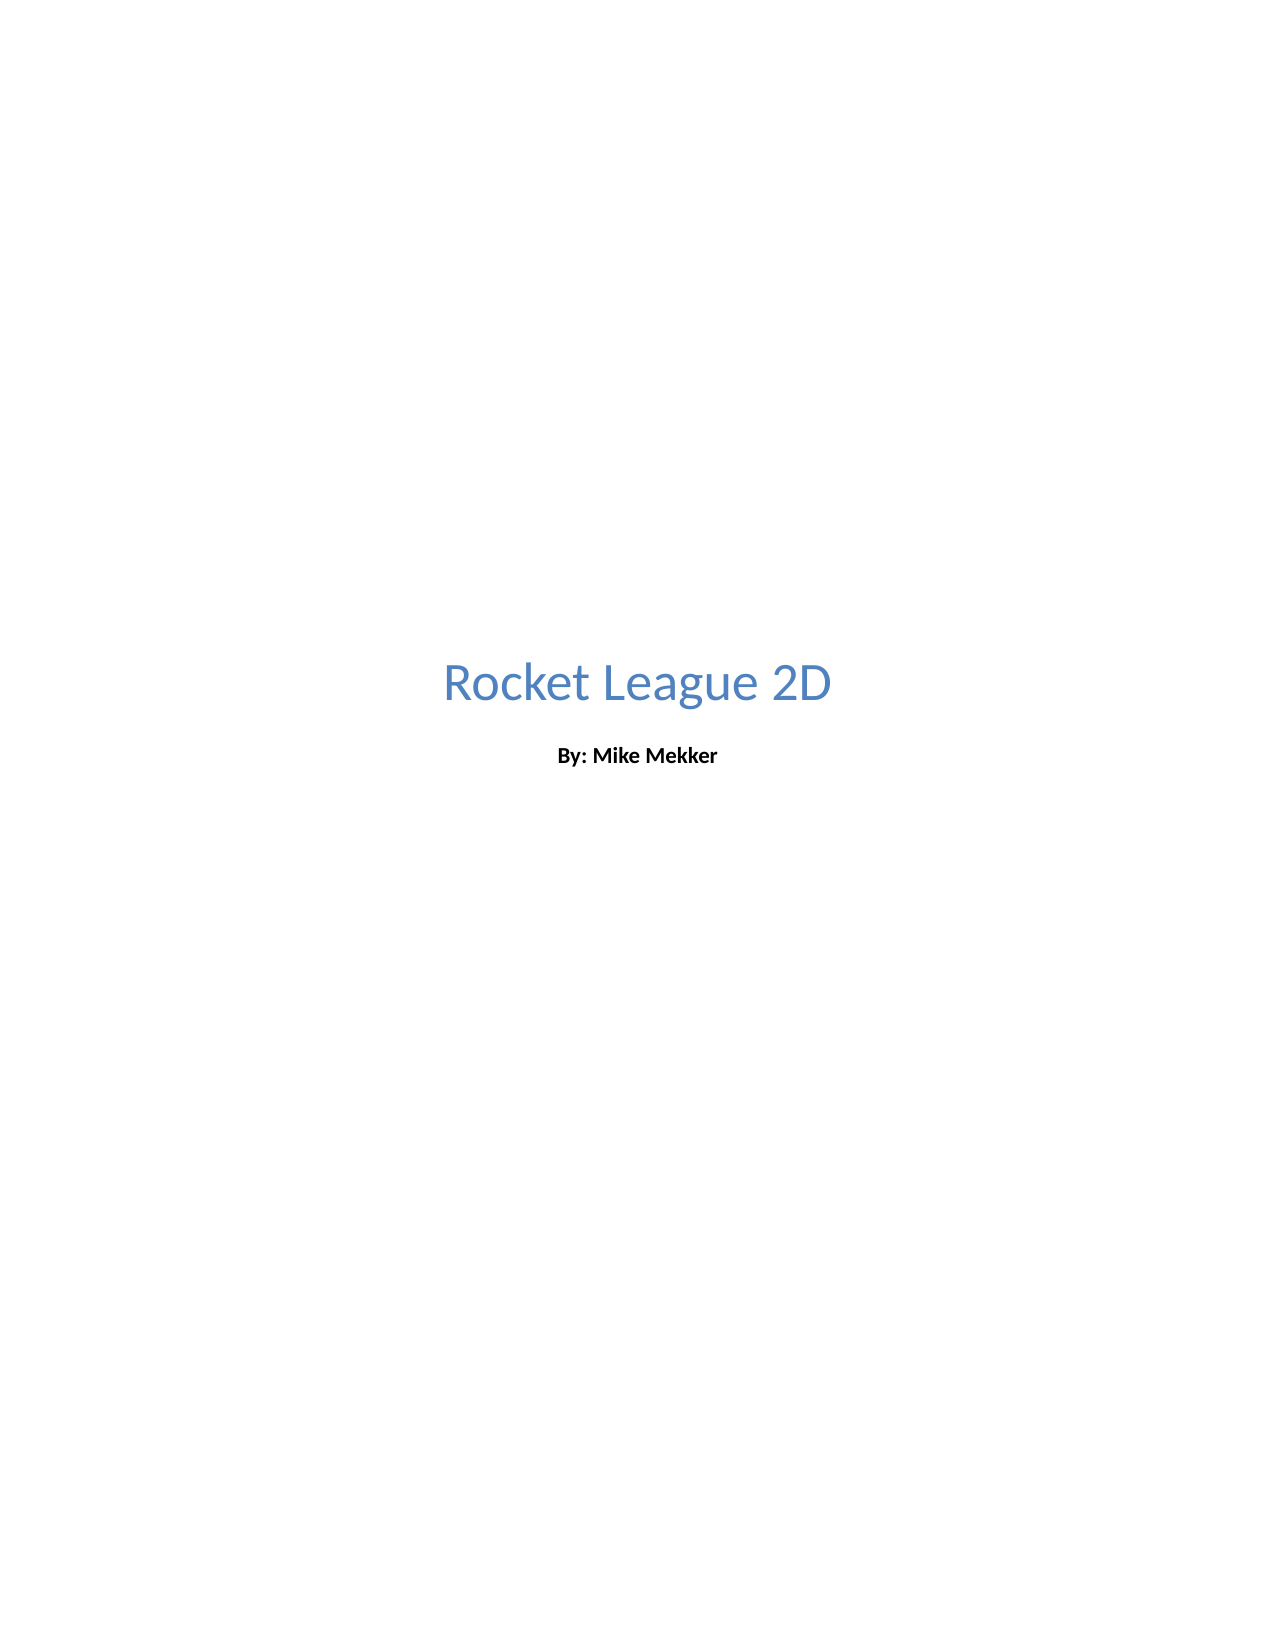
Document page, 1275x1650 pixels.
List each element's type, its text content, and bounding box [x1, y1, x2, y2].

text Rocket League 2D [118, 647, 1157, 713]
text By: Mike Mekker [118, 741, 1157, 769]
